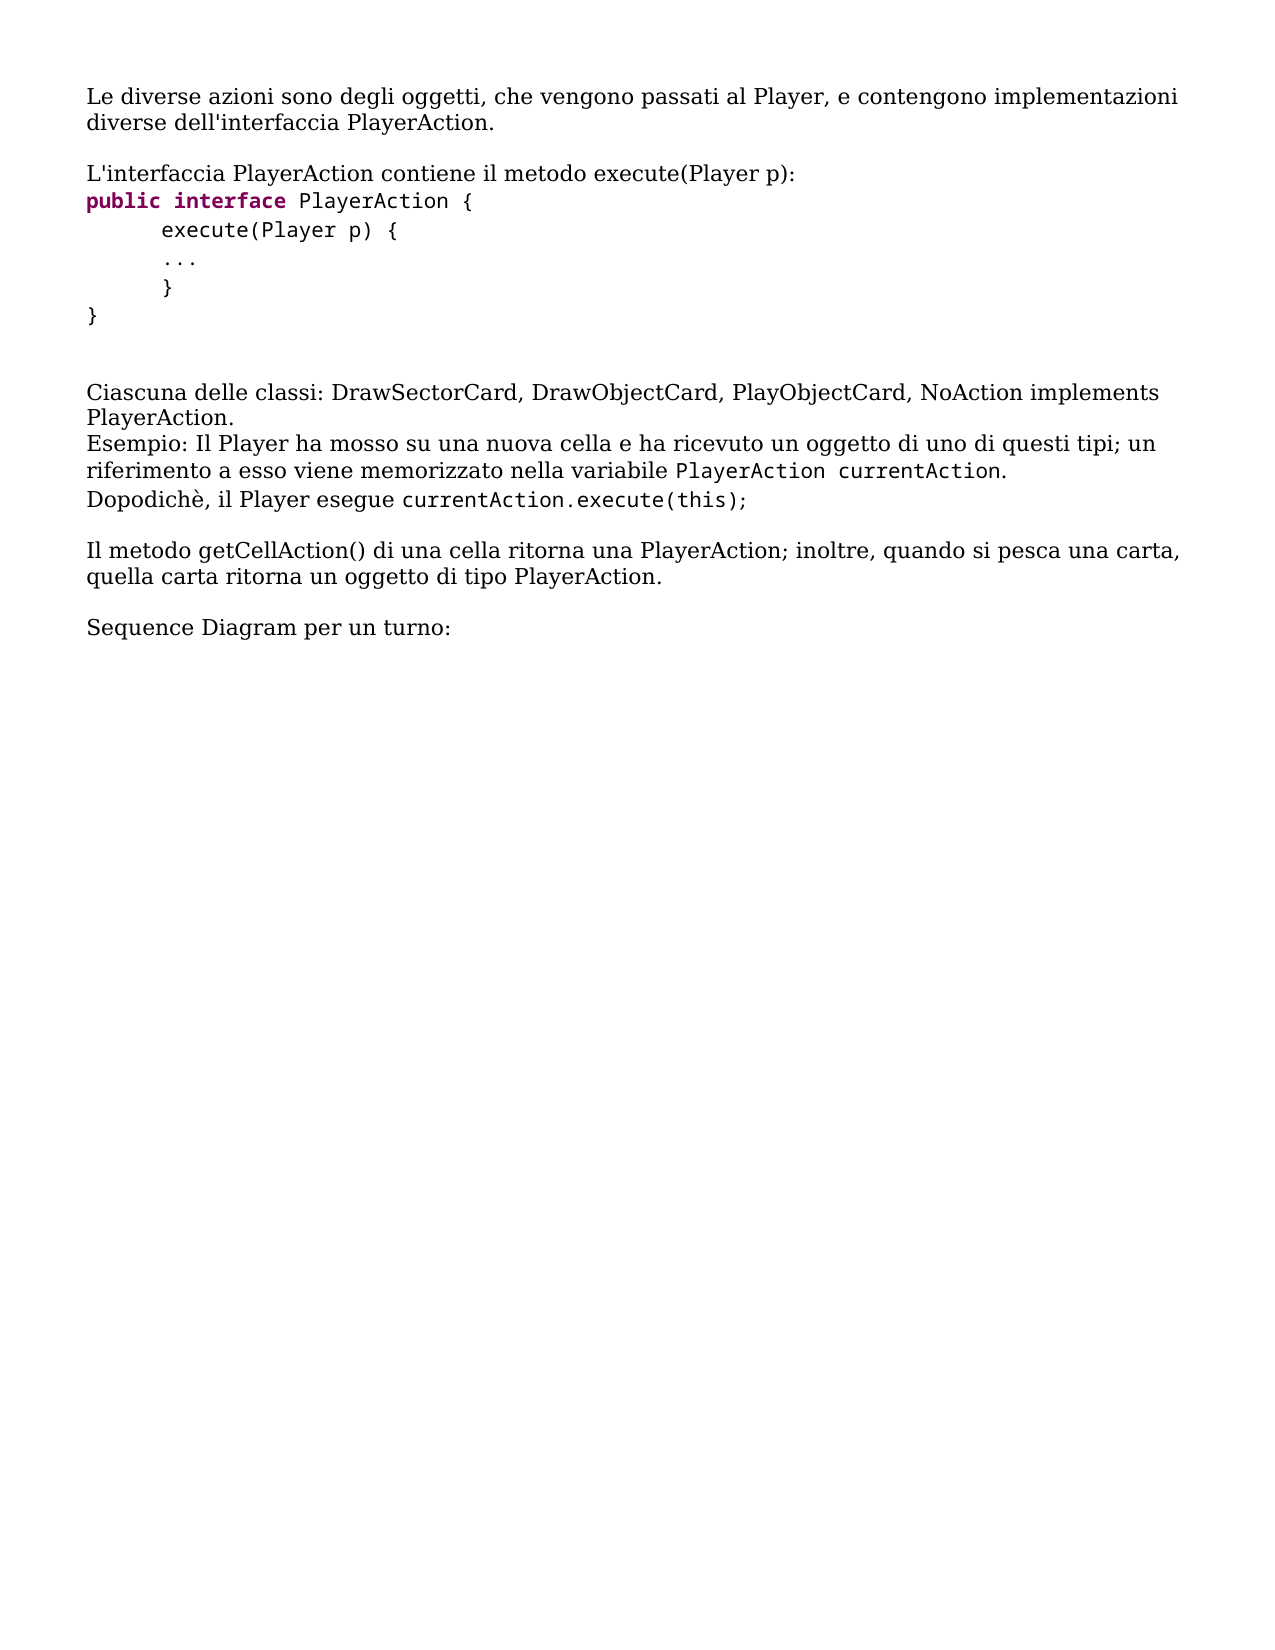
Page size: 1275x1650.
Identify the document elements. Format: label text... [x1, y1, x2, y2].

text Ciascuna delle classi: DrawSectorCard, DrawObjectCard, PlayObjectCard, NoAction implements PlayerAction. [86, 380, 1192, 431]
text ... [86, 243, 1192, 272]
text Il metodo getCellAction() di una cella ritorna una PlayerAction; inoltre, quando si pesca una carta, quella carta ritorna un oggetto di tipo PlayerAction. [86, 539, 1192, 590]
text } [86, 300, 1192, 329]
text public interface PlayerAction { [86, 186, 1192, 215]
text } [86, 272, 1192, 300]
text Le diverse azioni sono degli oggetti, che vengono passati al Player, e contengono implementazioni diverse dell'interfaccia PlayerAction. [86, 84, 1192, 135]
text execute(Player p) { [86, 215, 1192, 243]
text Sequence Diagram per un turno: [86, 615, 1192, 641]
text Dopodichè, il Player esegue currentAction.execute(this); [86, 485, 1192, 513]
text Esempio: Il Player ha mosso su una nuova cella e ha ricevuto un oggetto di uno di questi tipi; un riferimento a esso viene memorizzato nella variabile PlayerAction currentAction. [86, 431, 1192, 485]
text L'interfaccia PlayerAction contiene il metodo execute(Player p): [86, 161, 1192, 186]
